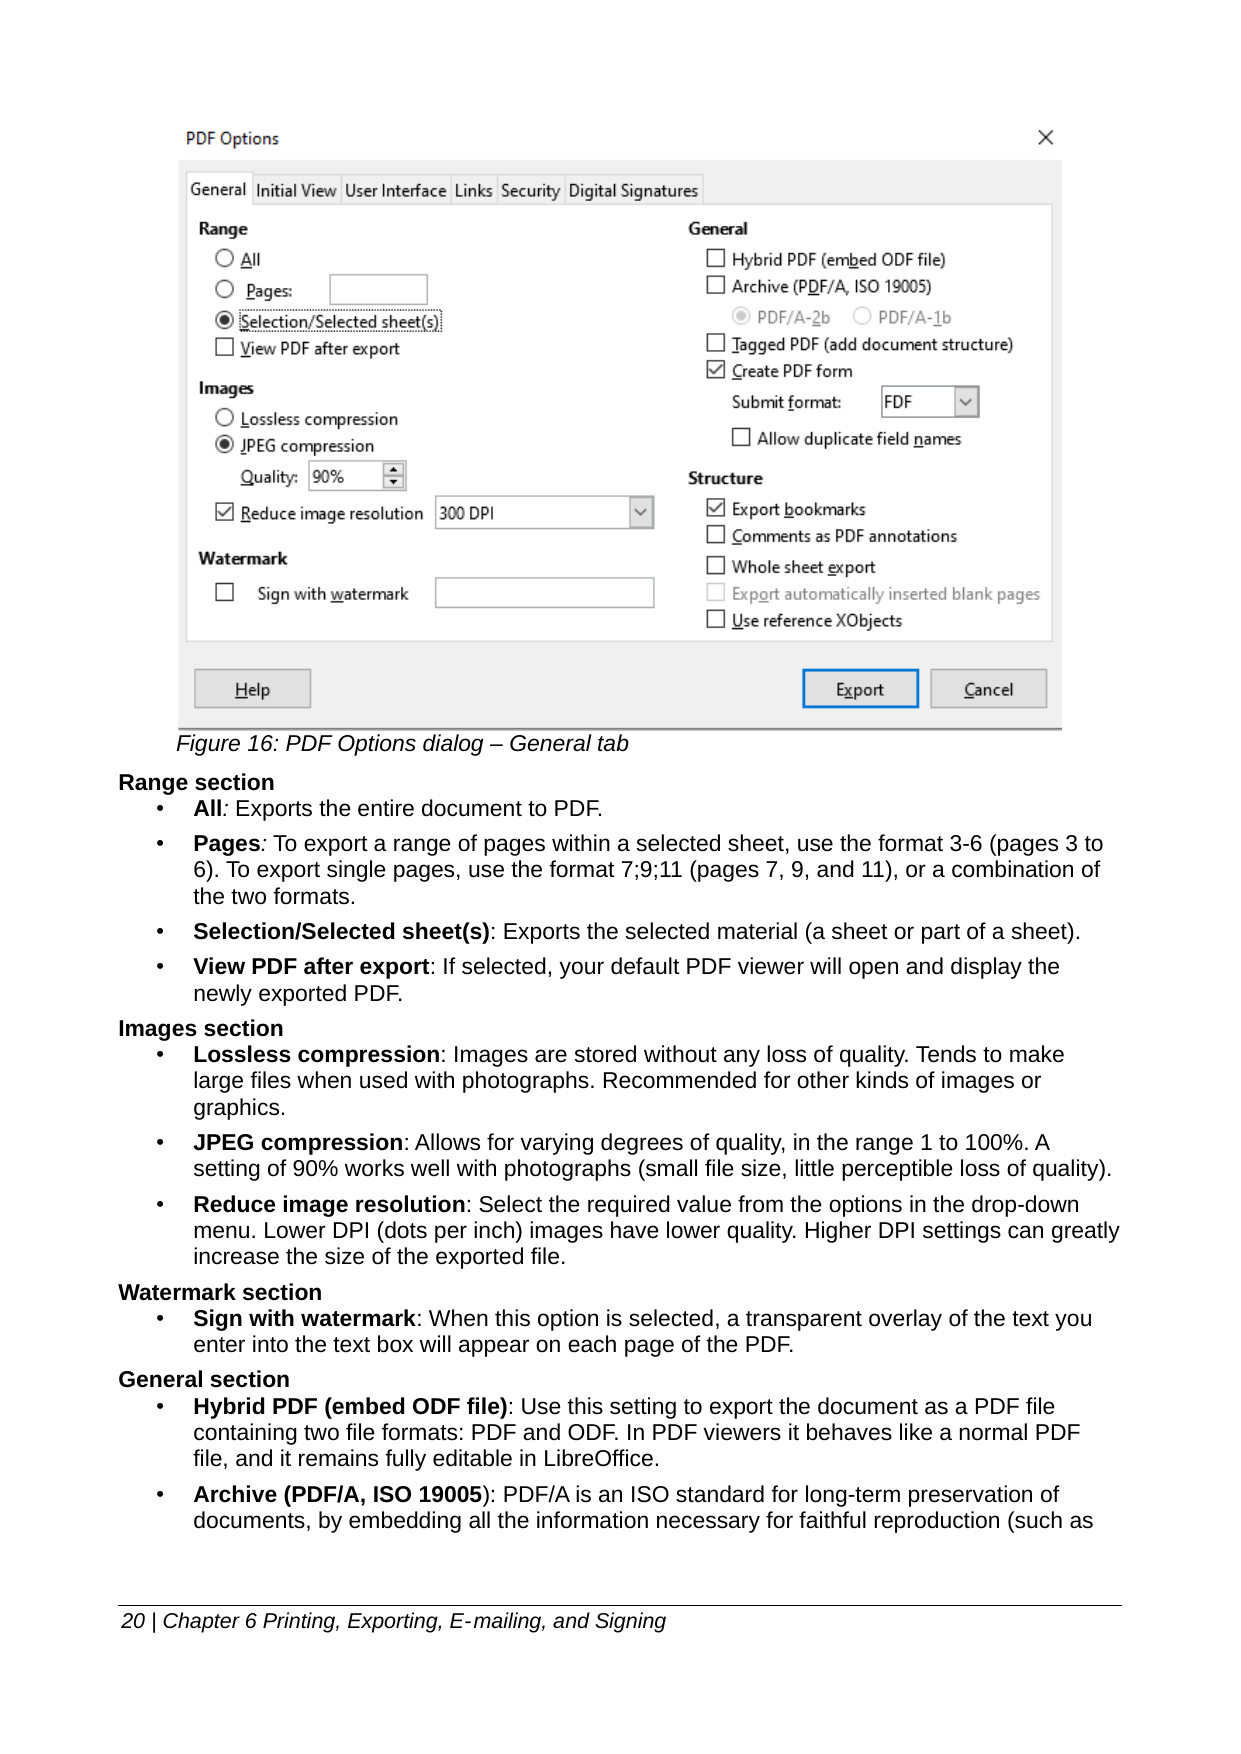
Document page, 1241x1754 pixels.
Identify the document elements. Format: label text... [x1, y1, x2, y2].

list All: Exports the entire document to PDF. [156, 795, 1122, 821]
text Figure 16: PDF Options dialog – General tab [176, 118, 1064, 756]
list Archive (PDF/A, ISO 19005): PDF/A is an ISO standard for long-term preservation of documents, by embedding all the information necessary for faithful reproduction (such as [156, 1481, 1122, 1533]
picture [178, 118, 1062, 731]
list Hybrid PDF (embed ODF file): Use this setting to export the document as a PDF file containing two file formats: PDF and ODF. In PDF viewers it behaves like a normal PDF file, and it remains fully editable in LibreOffice. [156, 1393, 1122, 1472]
list Pages: To export a range of pages within a selected sheet, use the format 3-6 (pages 3 to 6). To export single pages, use the format 7;9;11 (pages 7, 9, and 11), or a combination of the two formats. [156, 830, 1122, 909]
list JPEG compression: Allows for varying degrees of quality, in the range 1 to 100%. A setting of 90% works well with photographs (small file size, little perceptible loss of quality). [156, 1129, 1122, 1182]
text Range section [118, 768, 1122, 795]
text Images section [118, 1015, 1122, 1041]
list Reduce image resolution: Select the required value from the options in the drop-down menu. Lower DPI (dots per inch) images have lower quality. Higher DPI settings can greatly increase the size of the exported file. [156, 1191, 1122, 1269]
text General section [118, 1366, 1122, 1393]
list Selection/Selected sheet(s): Exports the selected material (a sheet or part of a sheet). [156, 918, 1122, 944]
list Sign with watermark: When this option is selected, a transparent overlay of the text you enter into the text box will appear on each page of the PDF. [156, 1305, 1122, 1357]
list View PDF after export: If selected, your default PDF viewer will open and display the newly exported PDF. [156, 953, 1122, 1006]
text Watermark section [118, 1278, 1122, 1305]
list Lossless compression: Images are stored without any loss of quality. Tends to make large files when used with photographs. Recommended for other kinds of images or graphics. [156, 1041, 1122, 1120]
